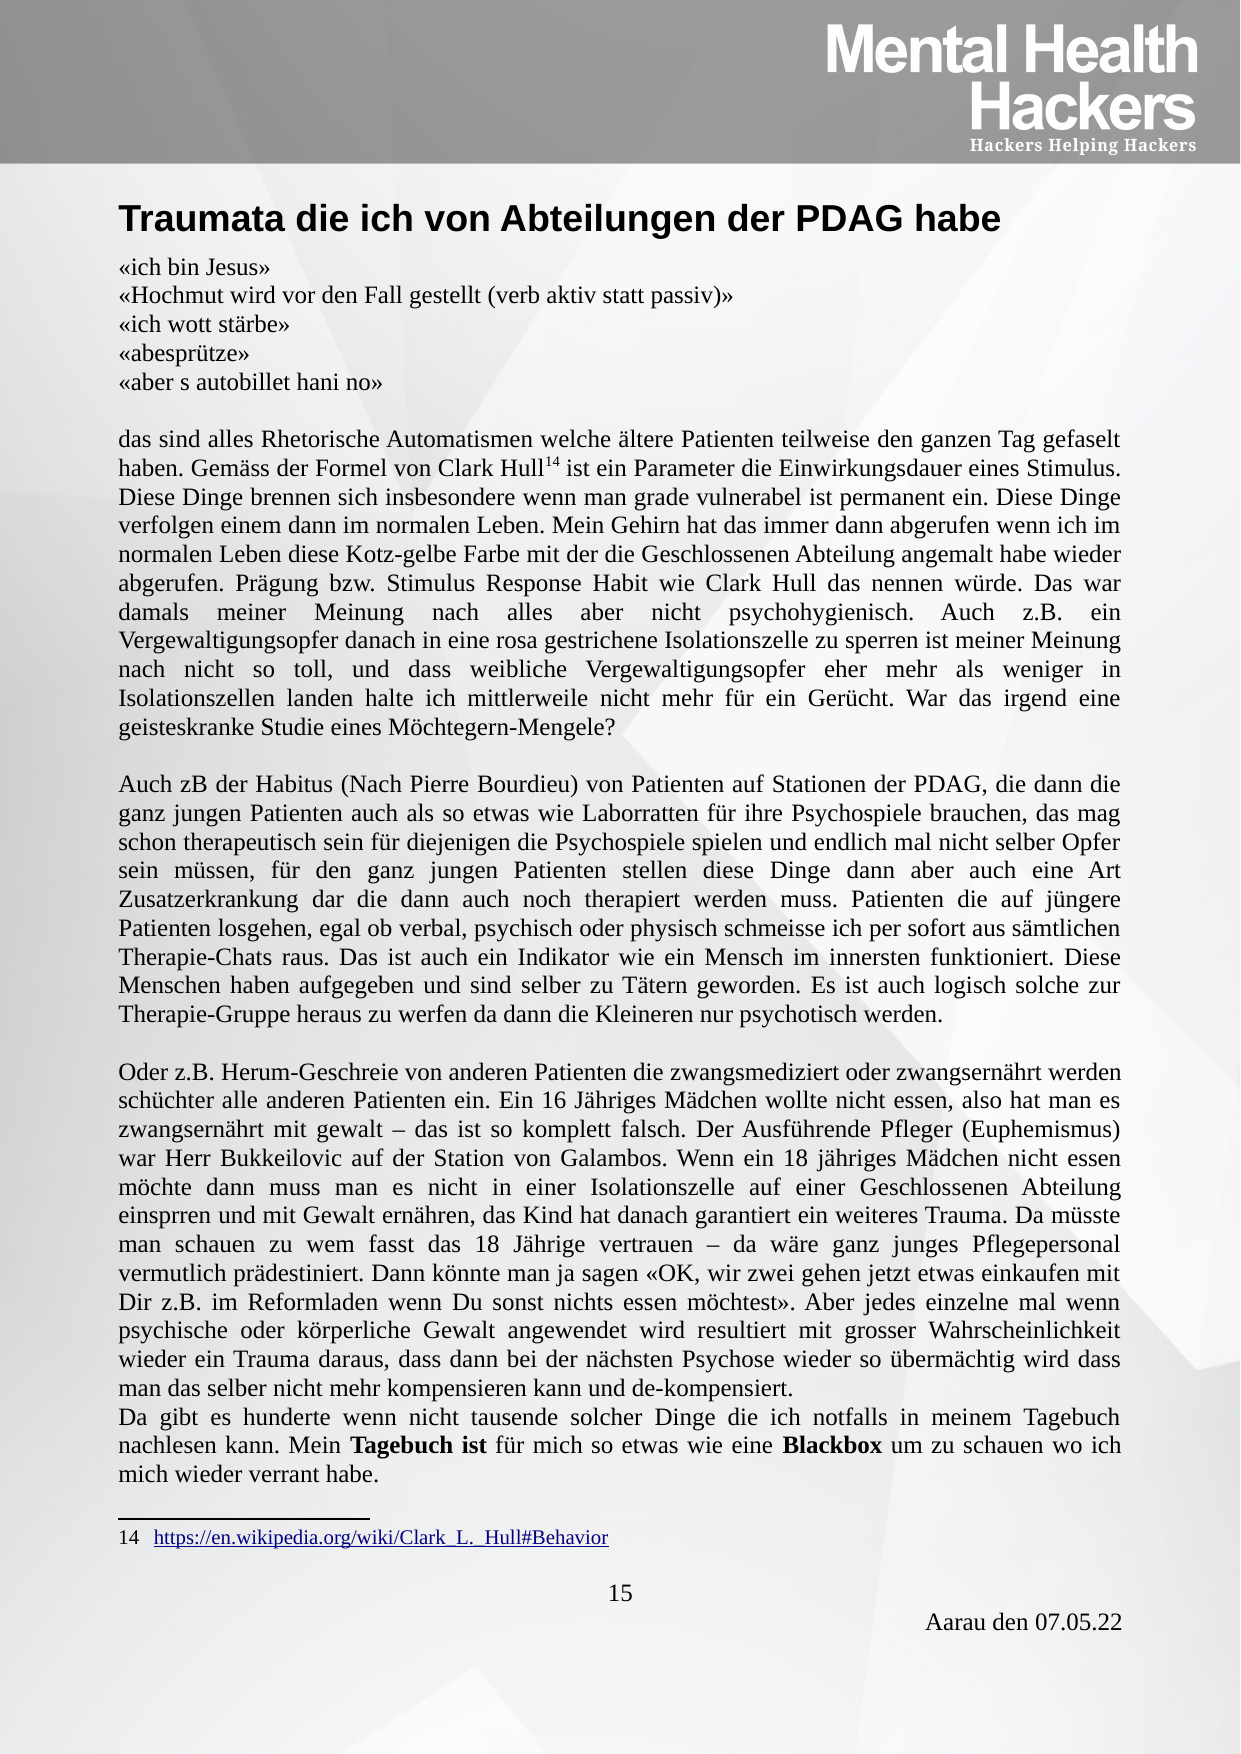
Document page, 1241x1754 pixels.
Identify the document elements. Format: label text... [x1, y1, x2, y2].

subtitle Traumata die ich von Abteilungen der PDAG habe [118, 196, 1122, 239]
text Auch zB der Habitus (Nach Pierre Bourdieu) von Patienten auf Stationen der PDAG, die dann die ganz jungen Patienten auch als so etwas wie Laborratten für ihre Psychospiele brauchen, das mag schon therapeutisch sein für diejenigen die Psychospiele spielen und endlich mal nicht selber Opfer sein müssen, für den ganz jungen Patienten stellen diese Dinge dann aber auch eine Art Zusatzerkrankung dar die dann auch noch therapiert werden muss. Patienten die auf jüngere Patienten losgehen, egal ob verbal, psychisch oder physisch schmeisse ich per sofort aus sämtlichen Therapie-Chats raus. Das ist auch ein Indikator wie ein Mensch im innersten funktioniert. Diese Menschen haben aufgegeben und sind selber zu Tätern geworden. Es ist auch logisch solche zur Therapie-Gruppe heraus zu werfen da dann die Kleineren nur psychotisch werden. [118, 769, 1122, 1028]
text das sind alles Rhetorische Automatismen welche ältere Patienten teilweise den ganzen Tag gefaselt haben. Gemäss der Formel von Clark Hull ist ein Parameter die Einwirkungsdauer eines Stimulus. Diese Dinge brennen sich insbesondere wenn man grade vulnerabel ist permanent ein. Diese Dinge verfolgen einem dann im normalen Leben. Mein Gehirn hat das immer dann abgerufen wenn ich im normalen Leben diese Kotz-gelbe Farbe mit der die Geschlossenen Abteilung angemalt habe wieder abgerufen. Prägung bzw. Stimulus Response Habit wie Clark Hull das nennen würde. Das war damals meiner Meinung nach alles aber nicht psychohygienisch. Auch z.B. ein Vergewaltigungsopfer danach in eine rosa gestrichene Isolationszelle zu sperren ist meiner Meinung nach nicht so toll, und dass weibliche Vergewaltigungsopfer eher mehr als weniger in Isolationszellen landen halte ich mittlerweile nicht mehr für ein Gerücht. War das irgend eine geisteskranke Studie eines Möchtegern-Mengele? [118, 424, 1122, 741]
text https://en.wikipedia.org/wiki/Clark_L._Hull#Behavior [118, 1525, 1122, 1549]
text «aber s autobillet hani no» [118, 367, 1122, 396]
text Da gibt es hunderte wenn nicht tausende solcher Dinge die ich notfalls in meinem Tagebuch nachlesen kann. Mein Tagebuch ist für mich so etwas wie eine Blackbox um zu schauen wo ich mich wieder verrant habe. [118, 1402, 1122, 1488]
text «abesprütze» [118, 338, 1122, 367]
text «ich wott stärbe» [118, 309, 1122, 338]
text «Hochmut wird vor den Fall gestellt (verb aktiv statt passiv)» [118, 281, 1122, 309]
picture [0, 0, 1241, 1754]
text Oder z.B. Herum-Geschreie von anderen Patienten die zwangsmediziert oder zwangsernährt werden schüchter alle anderen Patienten ein. Ein 16 Jähriges Mädchen wollte nicht essen, also hat man es zwangsernährt mit gewalt – das ist so komplett falsch. Der Ausführende Pfleger (Euphemismus) war Herr Bukkeilovic auf der Station von Galambos. Wenn ein 18 jähriges Mädchen nicht essen möchte dann muss man es nicht in einer Isolationszelle auf einer Geschlossenen Abteilung einsprren und mit Gewalt ernähren, das Kind hat danach garantiert ein weiteres Trauma. Da müsste man schauen zu wem fasst das 18 Jährige vertrauen – da wäre ganz junges Pflegepersonal vermutlich prädestiniert. Dann könnte man ja sagen «OK, wir zwei gehen jetzt etwas einkaufen mit Dir z.B. im Reformladen wenn Du sonst nichts essen möchtest». Aber jedes einzelne mal wenn psychische oder körperliche Gewalt angewendet wird resultiert mit grosser Wahrscheinlichkeit wieder ein Trauma daraus, dass dann bei der nächsten Psychose wieder so übermächtig wird dass man das selber nicht mehr kompensieren kann und de-kompensiert. [118, 1057, 1122, 1402]
text «ich bin Jesus» [118, 252, 1122, 281]
